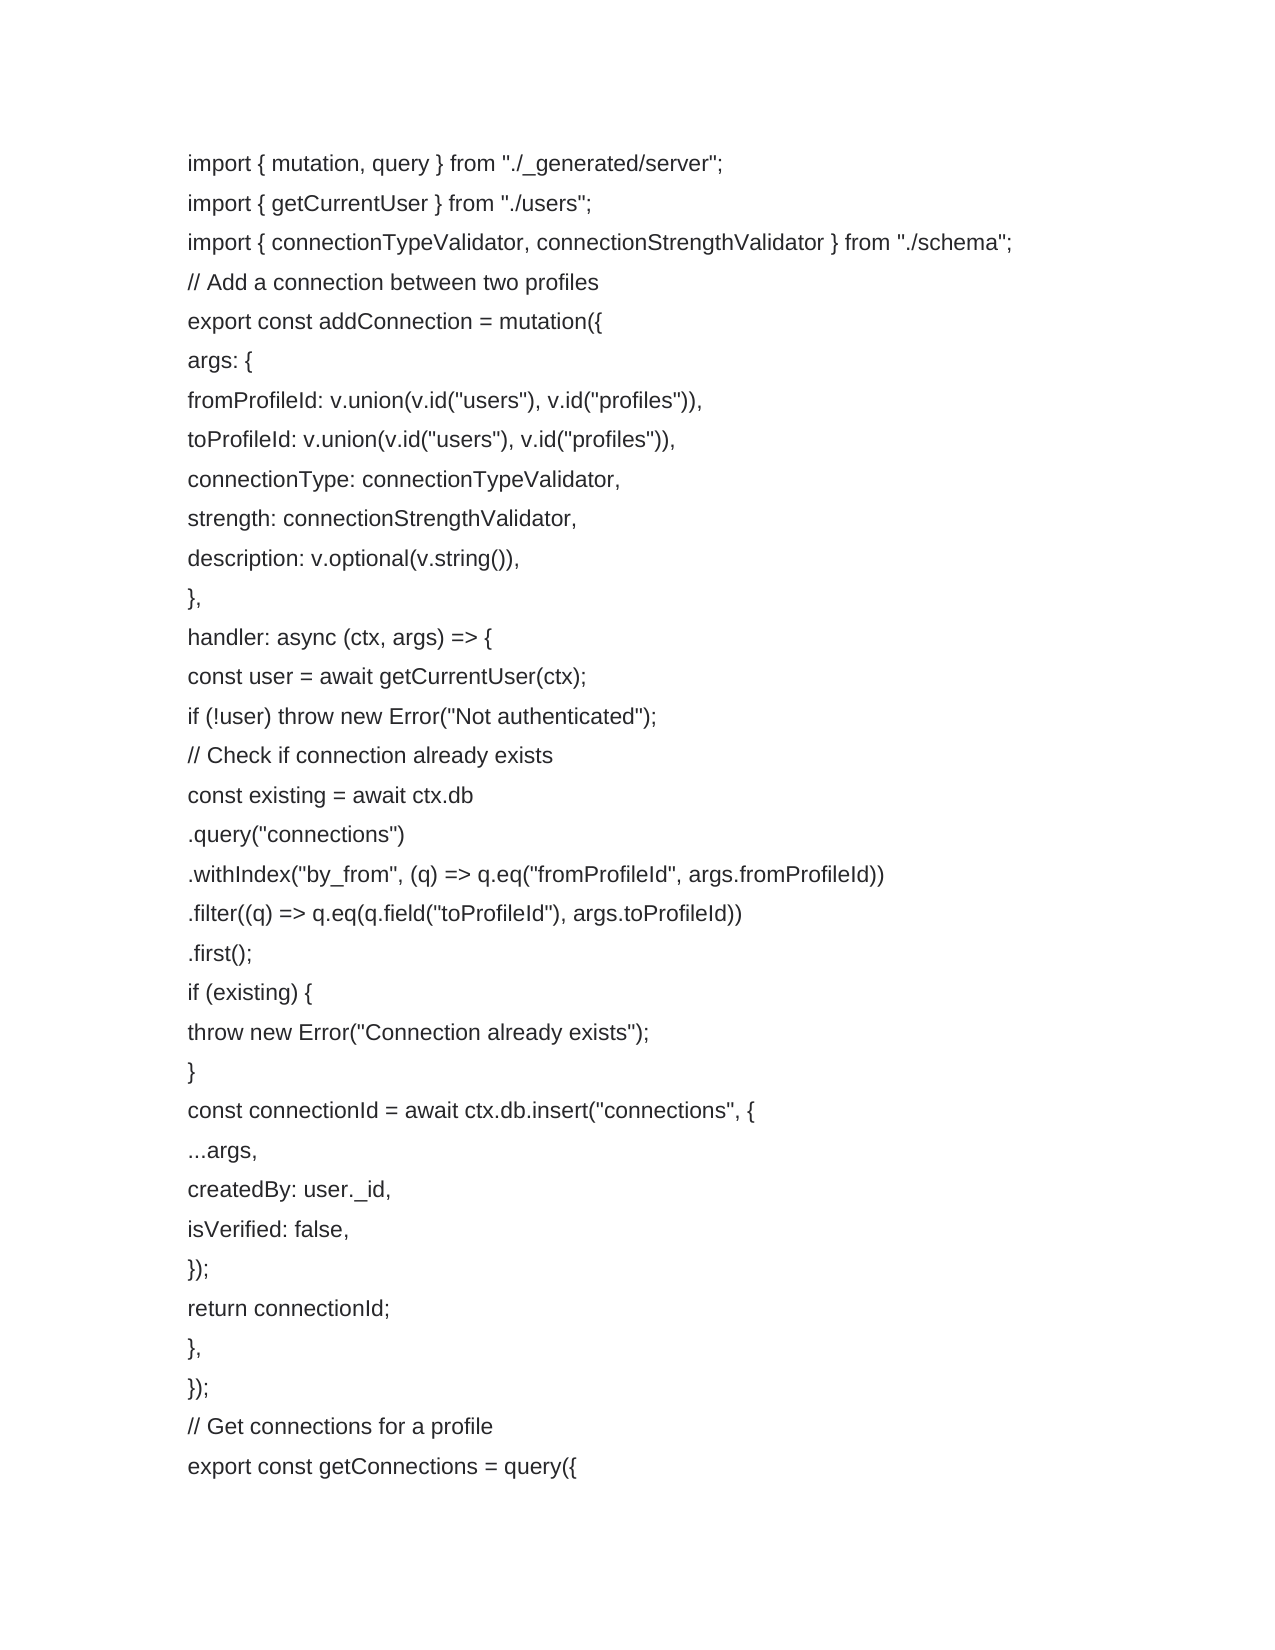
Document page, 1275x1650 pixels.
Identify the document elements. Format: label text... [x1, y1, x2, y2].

list .first(); [187, 939, 1125, 966]
list import { getCurrentUser } from "./users"; [187, 189, 1125, 216]
list // Get connections for a profile [187, 1413, 1125, 1440]
list const connectionId = await ctx.db.insert("connections", { [187, 1097, 1125, 1124]
list // Add a connection between two profiles [187, 268, 1125, 295]
list const existing = await ctx.db [187, 782, 1125, 808]
list connectionType: connectionTypeValidator, [187, 466, 1125, 492]
list .query("connections") [187, 821, 1125, 847]
list // Check if connection already exists [187, 742, 1125, 768]
list fromProfileId: v.union(v.id("users"), v.id("profiles")), [187, 387, 1125, 413]
list export const getConnections = query({ [187, 1453, 1125, 1479]
list }, [187, 584, 1125, 611]
list const user = await getCurrentUser(ctx); [187, 663, 1125, 689]
list if (!user) throw new Error("Not authenticated"); [187, 703, 1125, 729]
list toProfileId: v.union(v.id("users"), v.id("profiles")), [187, 426, 1125, 453]
list strength: connectionStrengthValidator, [187, 505, 1125, 532]
list handler: async (ctx, args) => { [187, 624, 1125, 650]
list isVerified: false, [187, 1216, 1125, 1242]
list args: { [187, 347, 1125, 374]
list return connectionId; [187, 1295, 1125, 1321]
list description: v.optional(v.string()), [187, 545, 1125, 571]
list createdBy: user._id, [187, 1176, 1125, 1203]
list }, [187, 1334, 1125, 1361]
list }); [187, 1255, 1125, 1282]
list if (existing) { [187, 979, 1125, 1005]
list export const addConnection = mutation({ [187, 308, 1125, 334]
list throw new Error("Connection already exists"); [187, 1018, 1125, 1045]
list import { mutation, query } from "./_generated/server"; [187, 150, 1125, 176]
list .filter((q) => q.eq(q.field("toProfileId"), args.toProfileId)) [187, 900, 1125, 926]
list import { connectionTypeValidator, connectionStrengthValidator } from "./schema"; [187, 229, 1125, 255]
list ...args, [187, 1137, 1125, 1163]
list .withIndex("by_from", (q) => q.eq("fromProfileId", args.fromProfileId)) [187, 861, 1125, 887]
list } [187, 1058, 1125, 1084]
list }); [187, 1374, 1125, 1400]
